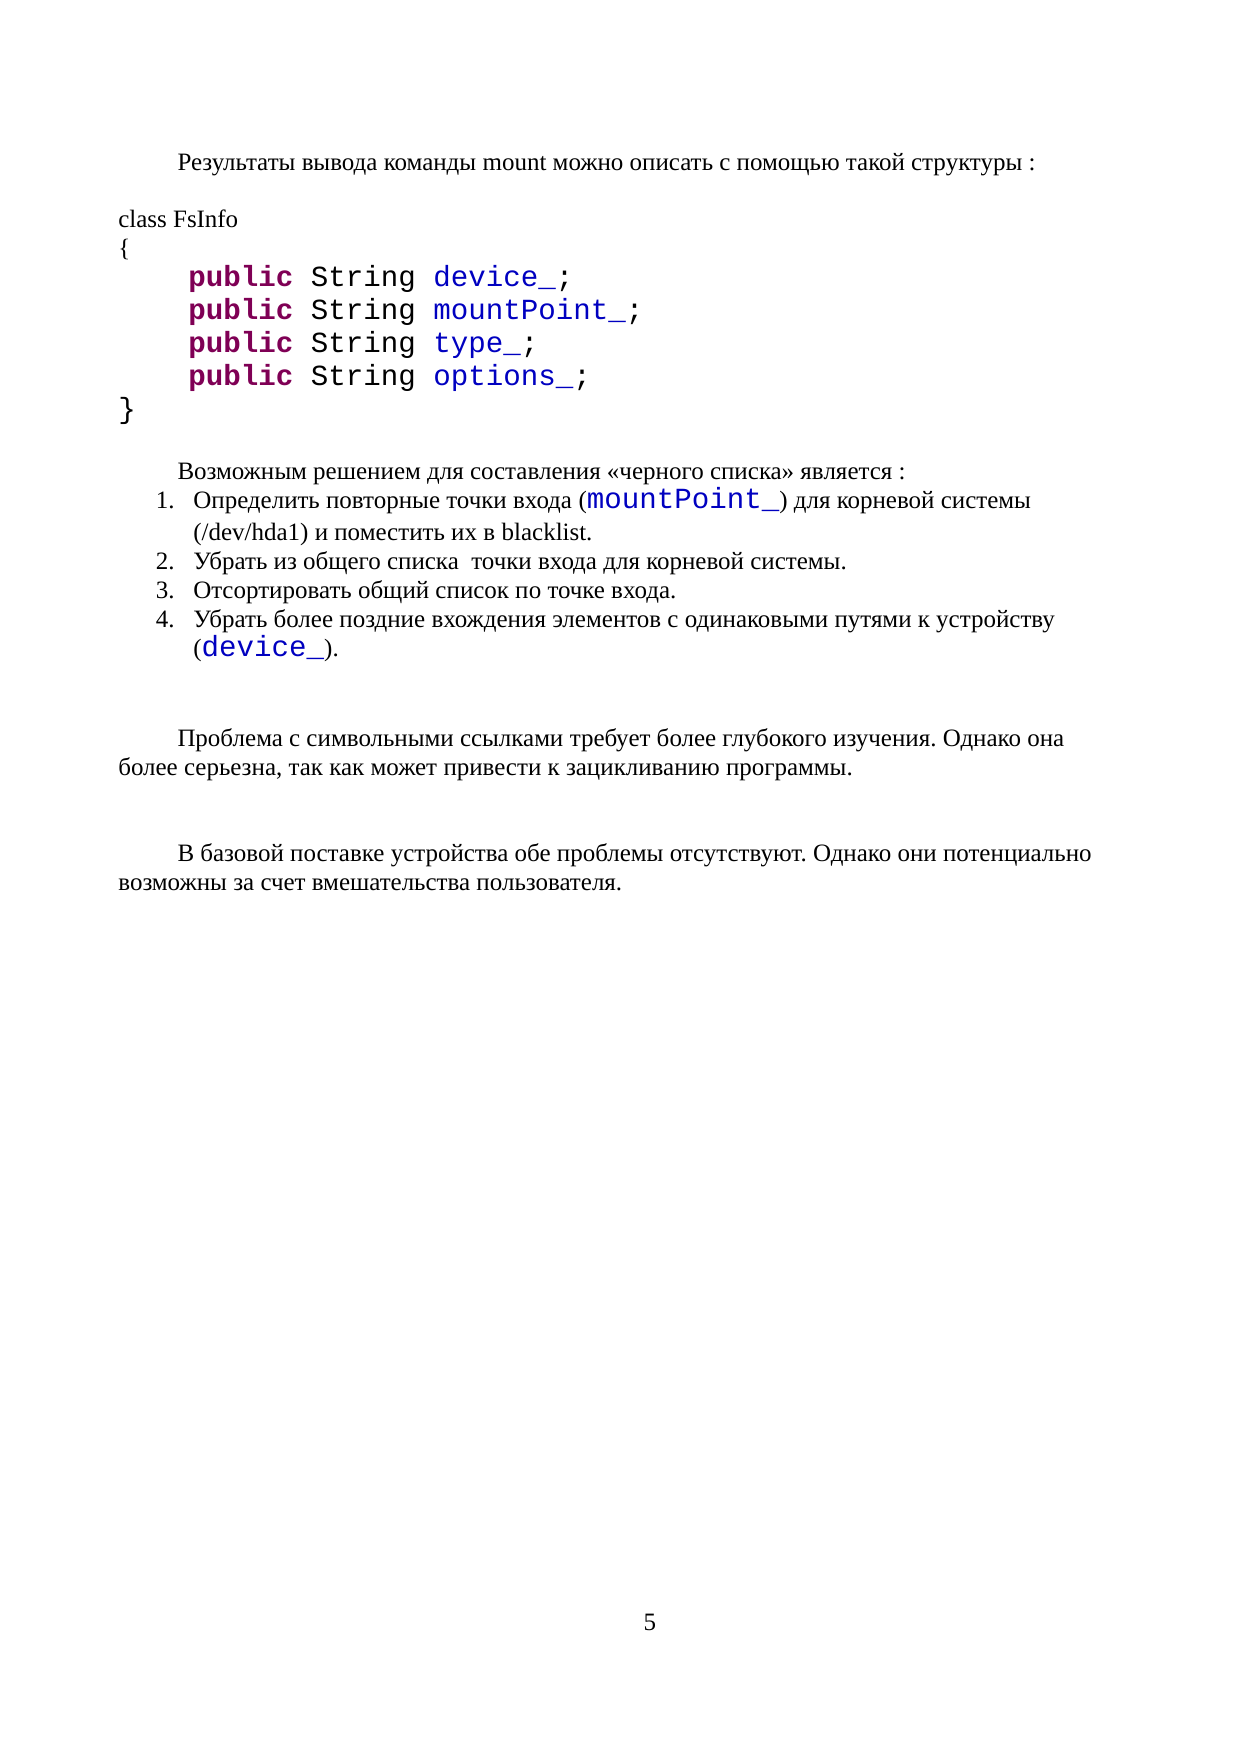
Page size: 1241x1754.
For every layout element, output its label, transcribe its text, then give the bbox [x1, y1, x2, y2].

list Убрать более поздние вхождения элементов с одинаковыми путями к устройству (device_). [156, 604, 1122, 666]
text Возможным решением для составления «черного списка» является : [118, 456, 1122, 484]
list Отсортировать общий список по точке входа. [156, 575, 1122, 604]
text public String type_; [118, 328, 1122, 361]
text public String device_; [118, 262, 1122, 295]
text class FsInfo [118, 204, 1122, 233]
list Убрать из общего списка точки входа для корневой системы. [156, 546, 1122, 575]
text Результаты вывода команды mount можно описать с помощью такой структуры : [118, 147, 1122, 176]
text В базовой поставке устройства обе проблемы отсутствуют. Однако они потенциально возможны за счет вмешательства пользователя. [118, 838, 1122, 896]
text Проблема с символьными ссылками требует более глубокого изучения. Однако она более серьезна, так как может привести к зацикливанию программы. [118, 723, 1122, 781]
text { [118, 233, 1122, 262]
list Определить повторные точки входа (mountPoint_) для корневой системы (/dev/hda1) и поместить их в blacklist. [156, 484, 1122, 546]
text public String options_; [118, 361, 1122, 394]
text public String mountPoint_; [118, 295, 1122, 328]
text } [118, 394, 1122, 427]
